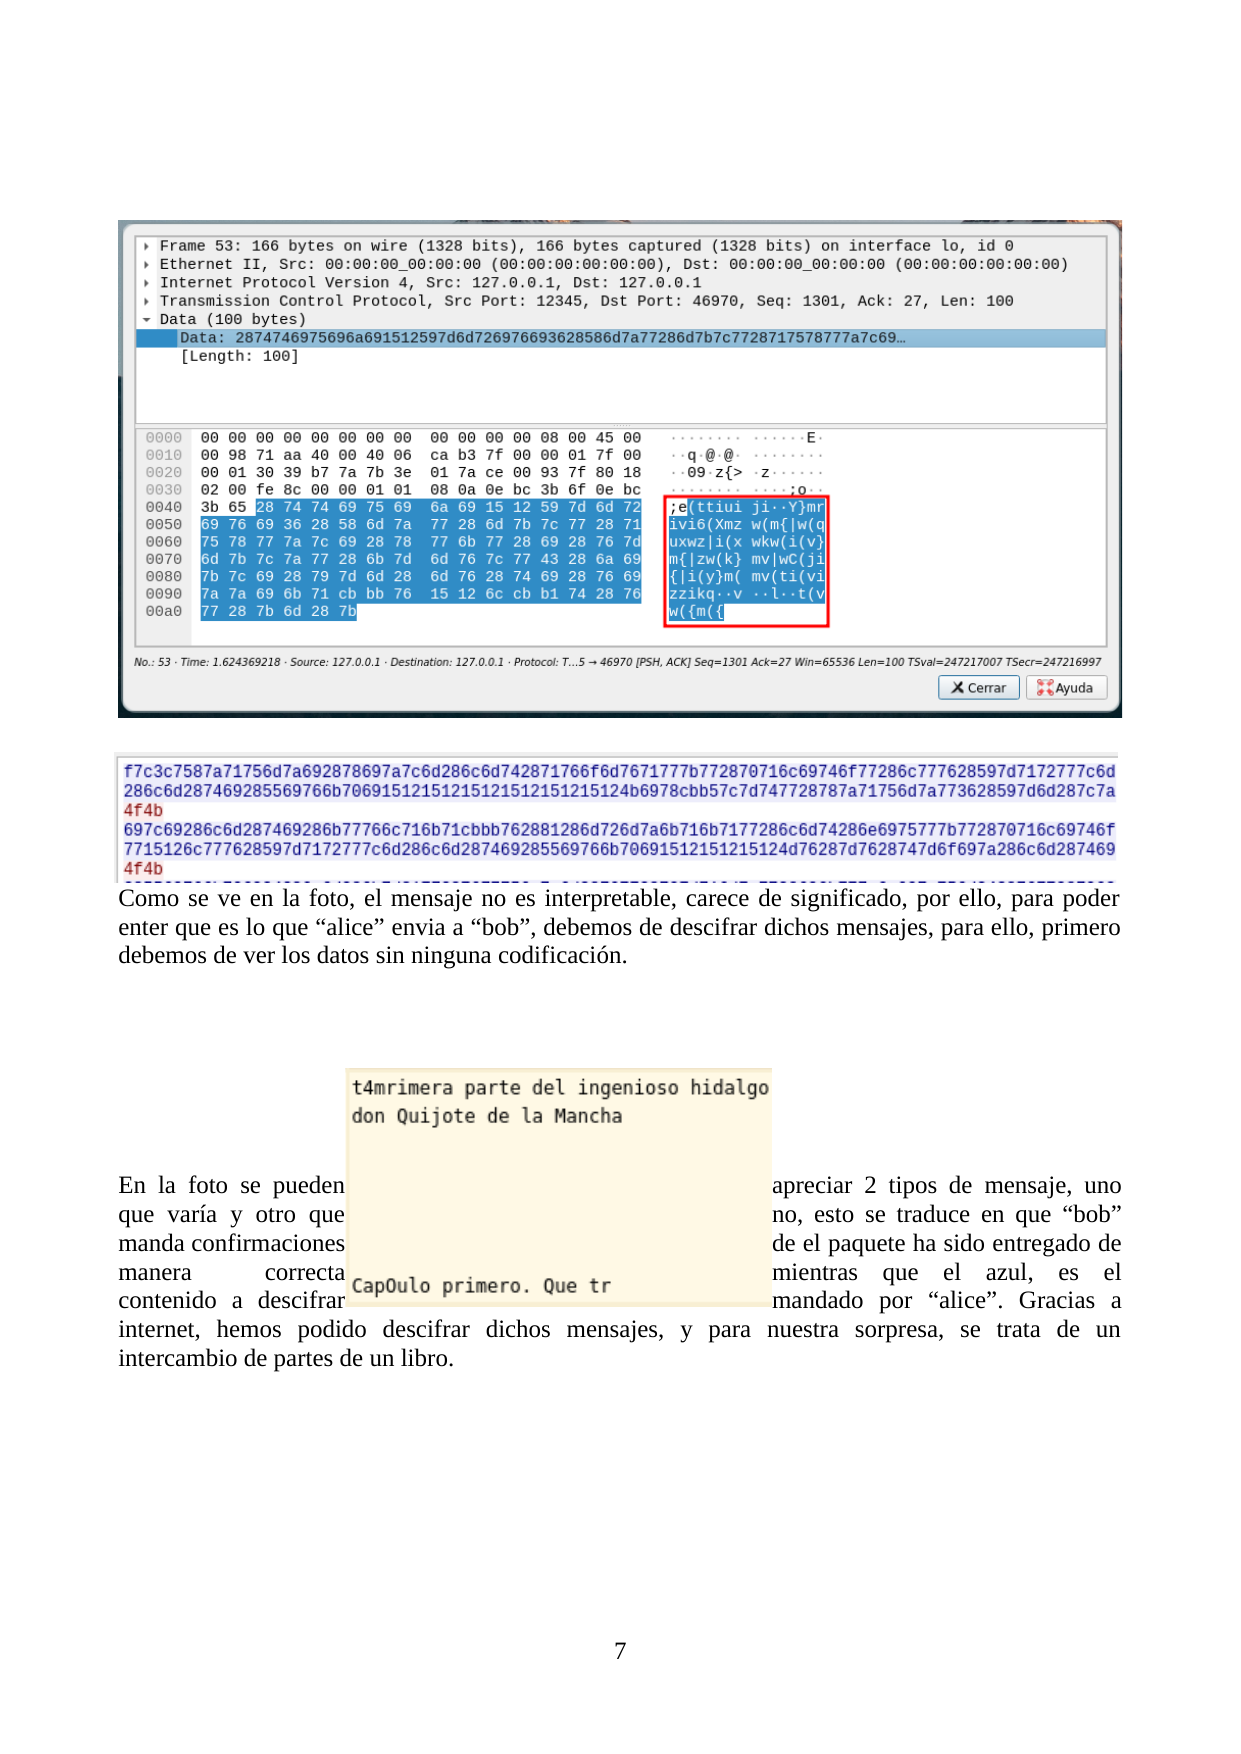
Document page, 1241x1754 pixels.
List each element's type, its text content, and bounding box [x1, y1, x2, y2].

picture [118, 220, 1123, 718]
text Como se ve en la foto, el mensaje no es interpretable, carece de significado, por ello, para poder enter que es lo que “alice” envia a “bob”, debemos de descifrar dichos mensajes, para ello, primero debemos de ver los datos sin ninguna codificación. [118, 746, 1122, 969]
picture [345, 1068, 772, 1307]
text En la foto se pueden apreciar 2 tipos de mensaje, uno que varía y otro que no, esto se traduce en que “bob” manda confirmaciones de el paquete ha sido entregado de manera correcta mientras que el azul, es el contenido a descifrar mandado por “alice”. Gracias a internet, hemos podido descifrar dichos mensajes, y para nuestra sorpresa, se trata de un intercambio de partes de un libro. [118, 1170, 1122, 1372]
picture [114, 752, 1118, 883]
